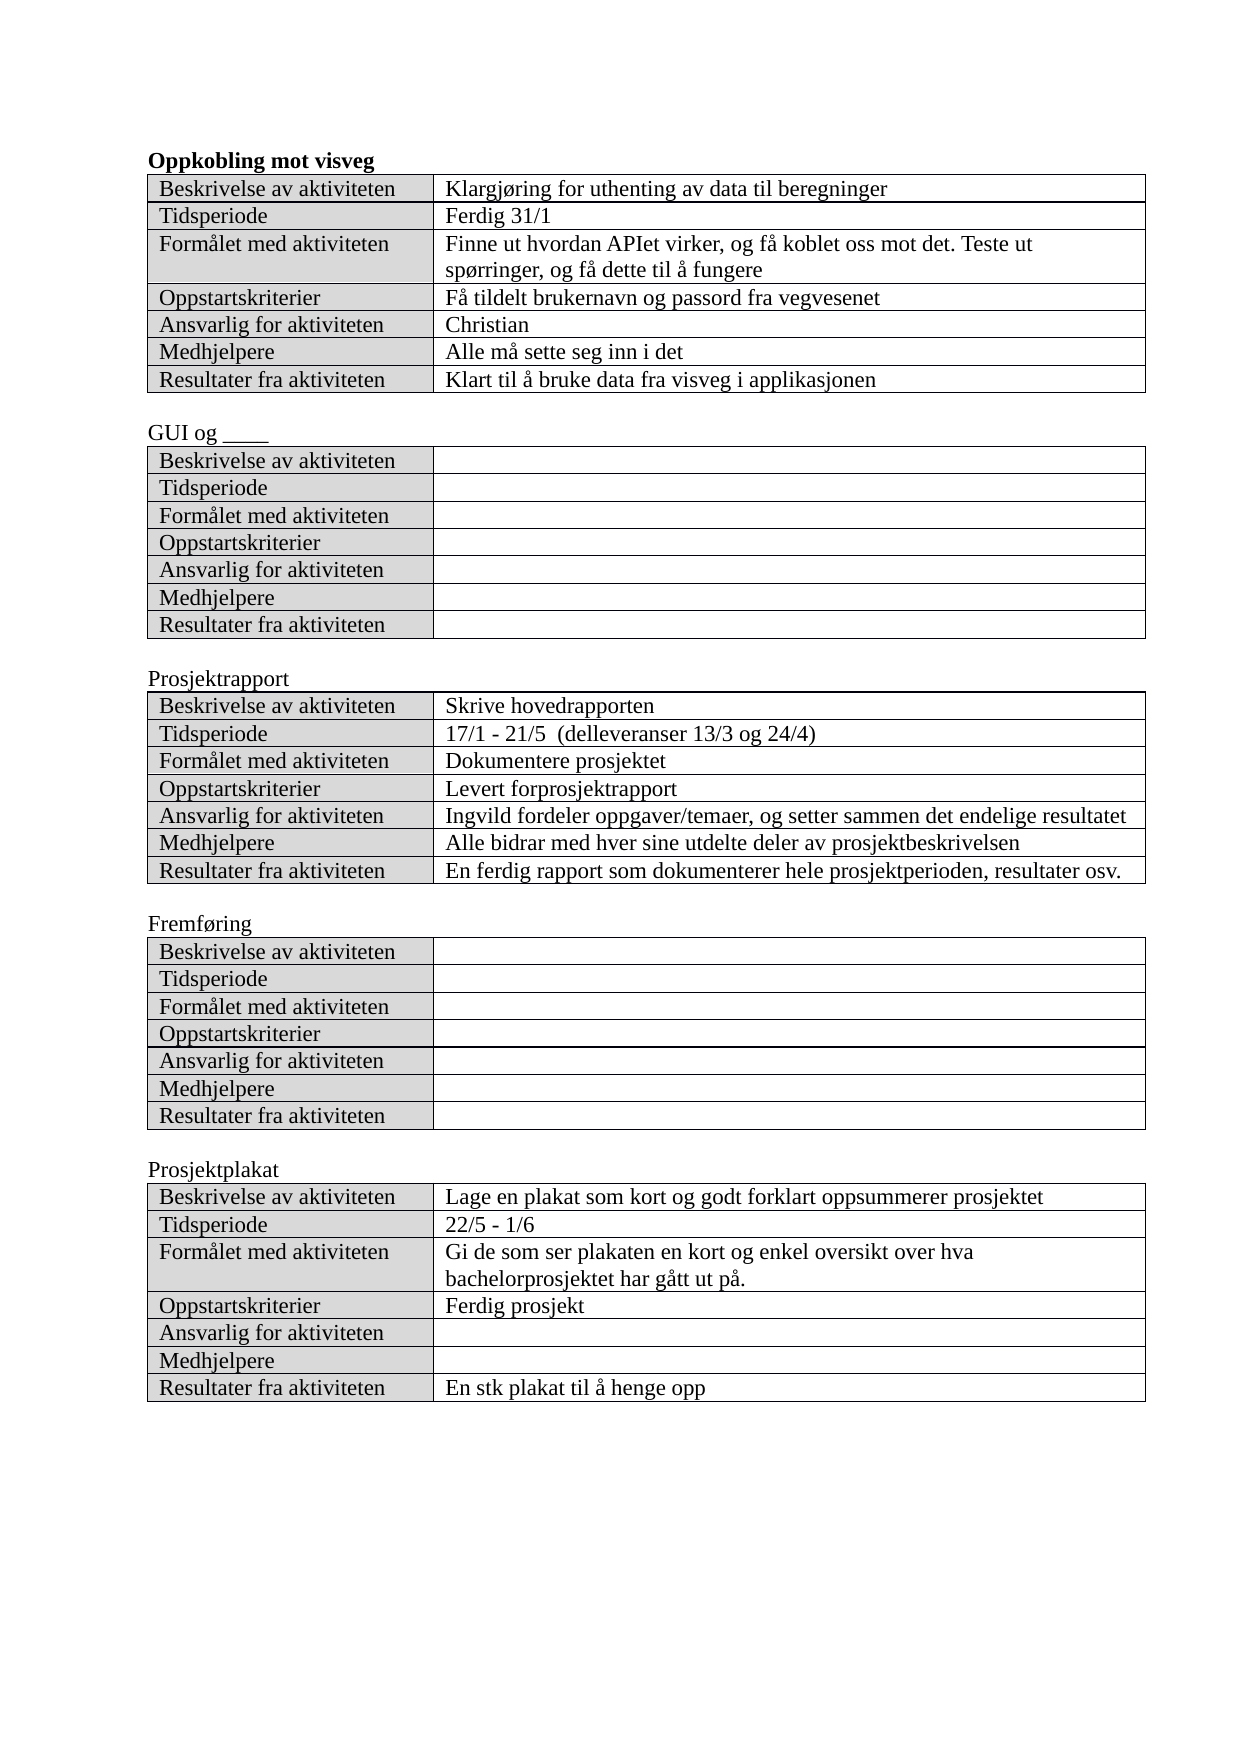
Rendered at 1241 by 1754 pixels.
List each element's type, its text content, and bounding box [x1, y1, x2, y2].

table_cell Gi de som ser plakaten en kort og enkel oversikt over hva bachelorprosjektet har gått ut på. [434, 1238, 1145, 1291]
table_cell Ansvarlig for aktiviteten [148, 311, 433, 337]
table_cell Christian [434, 311, 1145, 337]
table_header Beskrivelse av aktiviteten [148, 447, 433, 473]
table_cell Medhjelpere [148, 338, 433, 365]
table_cell [434, 993, 1145, 1019]
table_cell Ferdig 31/1 [434, 203, 1145, 229]
table_cell 22/5 - 1/6 [434, 1211, 1145, 1237]
table_header Beskrivelse av aktiviteten [148, 175, 433, 201]
table_cell [434, 611, 1145, 638]
table_cell Oppstartskriterier [148, 529, 433, 555]
text GUI og ____ [148, 419, 1093, 446]
table_header Beskrivelse av aktiviteten [148, 693, 433, 719]
table_cell Finne ut hvordan APIet virker, og få koblet oss mot det. Teste ut spørringer, og få dette til å fungere [434, 230, 1145, 282]
table_cell Oppstartskriterier [148, 284, 433, 310]
table_cell Resultater fra aktiviteten [148, 366, 433, 392]
table_cell Ansvarlig for aktiviteten [148, 802, 433, 828]
table_header Beskrivelse av aktiviteten [148, 1184, 433, 1210]
table_cell Få tildelt brukernavn og passord fra vegvesenet [434, 284, 1145, 310]
table_cell [434, 529, 1145, 555]
text Prosjektrapport [148, 665, 1093, 691]
table_cell Resultater fra aktiviteten [148, 1374, 433, 1401]
table_cell Formålet med aktiviteten [148, 1238, 433, 1291]
table_cell Ingvild fordeler oppgaver/temaer, og setter sammen det endelige resultatet [434, 802, 1145, 828]
table_cell Dokumentere prosjektet [434, 747, 1145, 773]
text Fremføring [148, 911, 1093, 937]
table_cell [434, 1048, 1145, 1074]
table_cell [434, 474, 1145, 501]
table_header Klargjøring for uthenting av data til beregninger [434, 175, 1145, 201]
table_cell Oppstartskriterier [148, 775, 433, 801]
text Oppkobling mot visveg [148, 148, 1093, 174]
table_cell Tidsperiode [148, 203, 433, 229]
table_cell Ansvarlig for aktiviteten [148, 1319, 433, 1346]
table_cell Formålet med aktiviteten [148, 502, 433, 528]
table_cell Formålet med aktiviteten [148, 230, 433, 282]
table_cell [434, 584, 1145, 610]
table_cell Oppstartskriterier [148, 1292, 433, 1318]
table_cell Medhjelpere [148, 829, 433, 856]
table_cell Ferdig prosjekt [434, 1292, 1145, 1318]
table_cell 17/1 - 21/5 (delleveranser 13/3 og 24/4) [434, 720, 1145, 746]
table_cell Tidsperiode [148, 1211, 433, 1237]
table_cell [434, 1102, 1145, 1129]
table_cell Oppstartskriterier [148, 1020, 433, 1046]
table_header [434, 447, 1145, 473]
table_cell Resultater fra aktiviteten [148, 1102, 433, 1129]
table_cell [434, 1075, 1145, 1101]
table_cell [434, 1347, 1145, 1373]
table_cell Ansvarlig for aktiviteten [148, 556, 433, 583]
table_header Lage en plakat som kort og godt forklart oppsummerer prosjektet [434, 1184, 1145, 1210]
table_cell Formålet med aktiviteten [148, 747, 433, 773]
table_cell Alle må sette seg inn i det [434, 338, 1145, 365]
table_cell Resultater fra aktiviteten [148, 857, 433, 883]
table_header Beskrivelse av aktiviteten [148, 938, 433, 964]
table_cell Tidsperiode [148, 474, 433, 501]
table_header [434, 938, 1145, 964]
table_cell [434, 1020, 1145, 1046]
table_cell [434, 502, 1145, 528]
table_cell Medhjelpere [148, 1347, 433, 1373]
table_cell Tidsperiode [148, 965, 433, 992]
table_cell Tidsperiode [148, 720, 433, 746]
table_cell Medhjelpere [148, 584, 433, 610]
table_cell [434, 556, 1145, 583]
text Prosjektplakat [148, 1156, 1093, 1182]
table_cell En stk plakat til å henge opp [434, 1374, 1145, 1401]
table_cell Alle bidrar med hver sine utdelte deler av prosjektbeskrivelsen [434, 829, 1145, 856]
table_header Skrive hovedrapporten [434, 693, 1145, 719]
table_cell [434, 1319, 1145, 1346]
table_cell Formålet med aktiviteten [148, 993, 433, 1019]
table_cell En ferdig rapport som dokumenterer hele prosjektperioden, resultater osv. [434, 857, 1145, 883]
table_cell Levert forprosjektrapport [434, 775, 1145, 801]
table_cell Medhjelpere [148, 1075, 433, 1101]
table_cell [434, 965, 1145, 992]
table_cell Ansvarlig for aktiviteten [148, 1048, 433, 1074]
table_cell Klart til å bruke data fra visveg i applikasjonen [434, 366, 1145, 392]
table_cell Resultater fra aktiviteten [148, 611, 433, 638]
